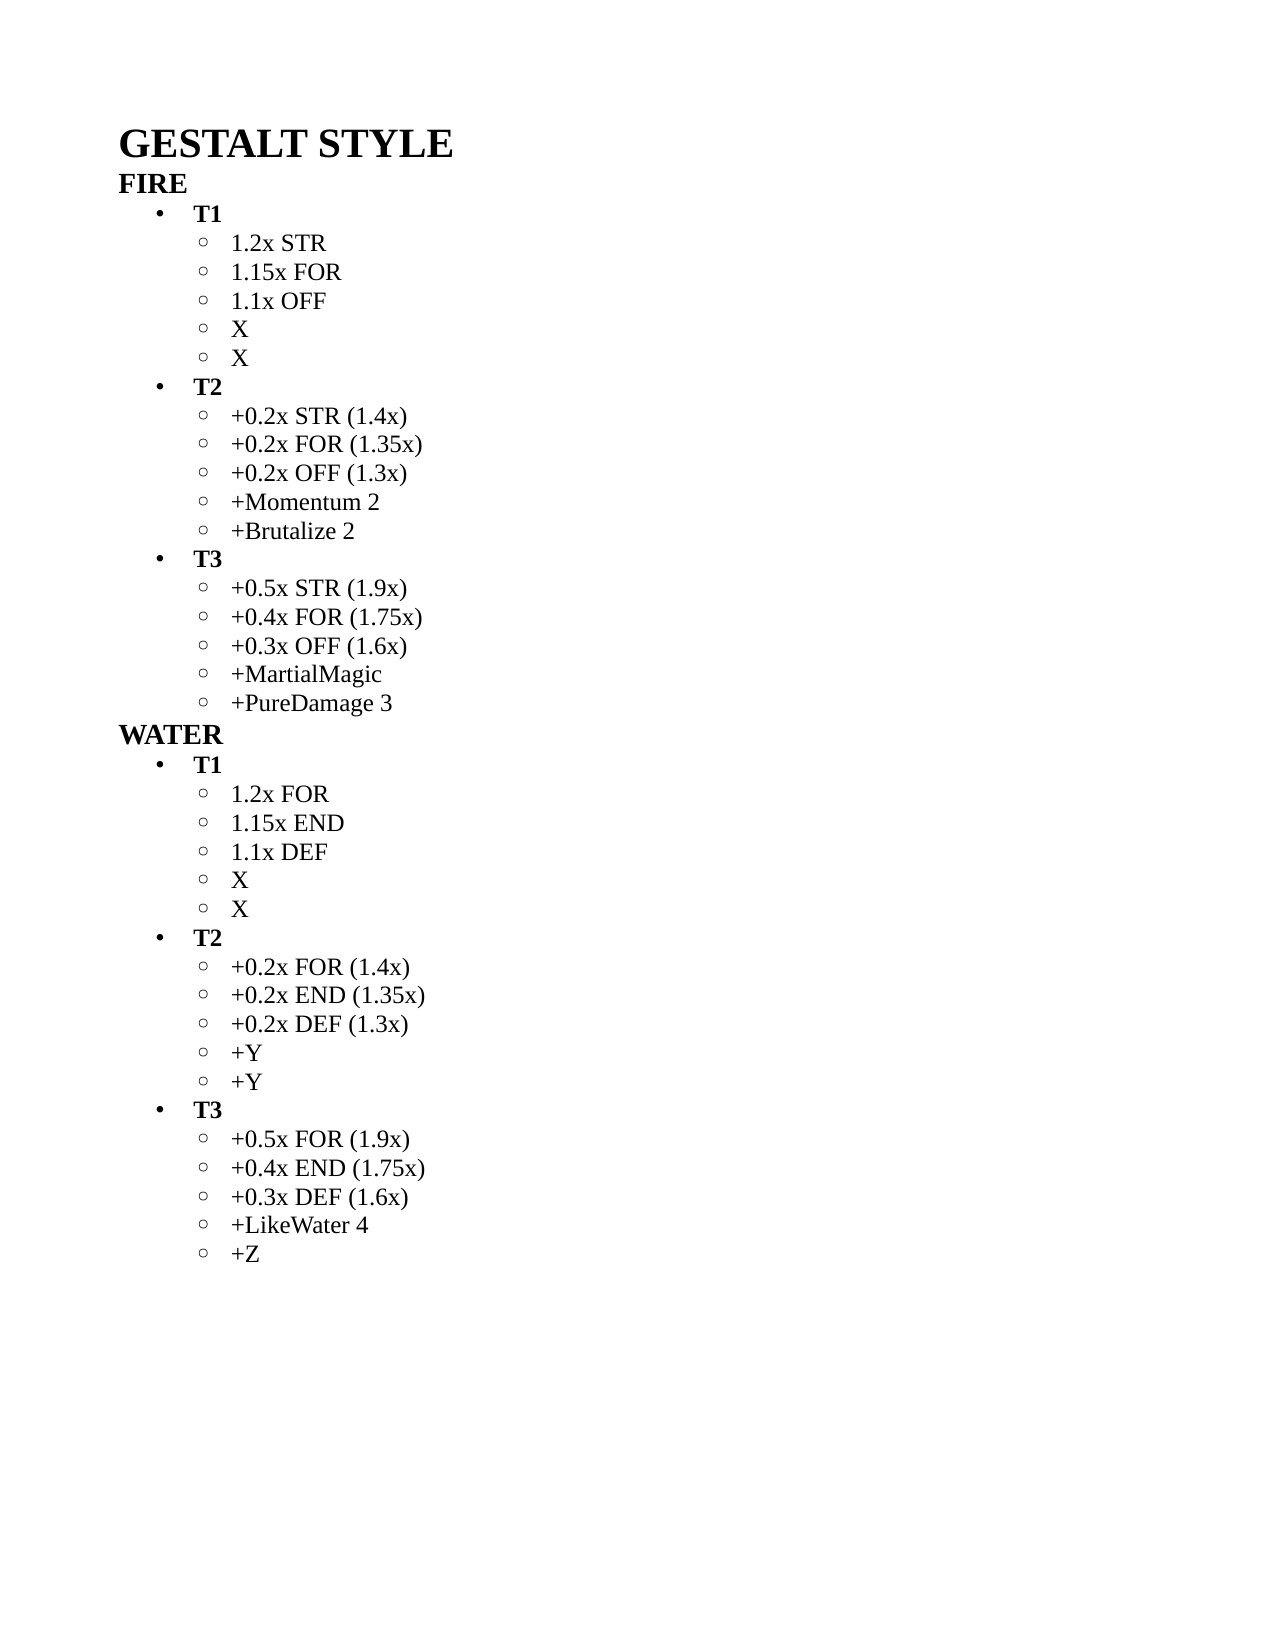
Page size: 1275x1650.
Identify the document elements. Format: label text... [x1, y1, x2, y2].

list +0.5x FOR (1.9x) [193, 1124, 1157, 1153]
list +Y [193, 1067, 1157, 1096]
list +Brutalize 2 [193, 516, 1157, 544]
list +MartialMagic [193, 659, 1157, 688]
list +0.3x OFF (1.6x) [193, 631, 1157, 659]
list +0.2x STR (1.4x) [193, 401, 1157, 429]
list +Momentum 2 [193, 487, 1157, 516]
list +0.5x STR (1.9x) [193, 573, 1157, 602]
list 1.15x FOR [193, 257, 1157, 286]
list +0.4x FOR (1.75x) [193, 602, 1157, 631]
list +0.4x END (1.75x) [193, 1153, 1157, 1182]
list X [193, 894, 1157, 923]
list +0.2x FOR (1.4x) [193, 952, 1157, 981]
list +0.2x FOR (1.35x) [193, 429, 1157, 458]
list +PureDamage 3 [193, 688, 1157, 717]
list T1 [156, 199, 1157, 228]
list X [193, 314, 1157, 343]
list T3 [156, 1096, 1157, 1124]
list +Y [193, 1038, 1157, 1067]
list 1.2x FOR [193, 779, 1157, 808]
list X [193, 866, 1157, 894]
list 1.1x OFF [193, 286, 1157, 314]
list +0.2x DEF (1.3x) [193, 1009, 1157, 1038]
list +0.2x OFF (1.3x) [193, 458, 1157, 487]
list X [193, 343, 1157, 372]
text GESTALT STYLE [118, 118, 1157, 166]
list +0.3x DEF (1.6x) [193, 1182, 1157, 1211]
list T1 [156, 751, 1157, 779]
list +Z [193, 1239, 1157, 1268]
list +LikeWater 4 [193, 1211, 1157, 1239]
text WATER [118, 717, 1157, 751]
text FIRE [118, 166, 1157, 199]
list 1.1x DEF [193, 837, 1157, 866]
list +0.2x END (1.35x) [193, 981, 1157, 1009]
list 1.15x END [193, 808, 1157, 837]
list 1.2x STR [193, 228, 1157, 257]
list T2 [156, 372, 1157, 401]
list T2 [156, 923, 1157, 952]
list T3 [156, 544, 1157, 573]
